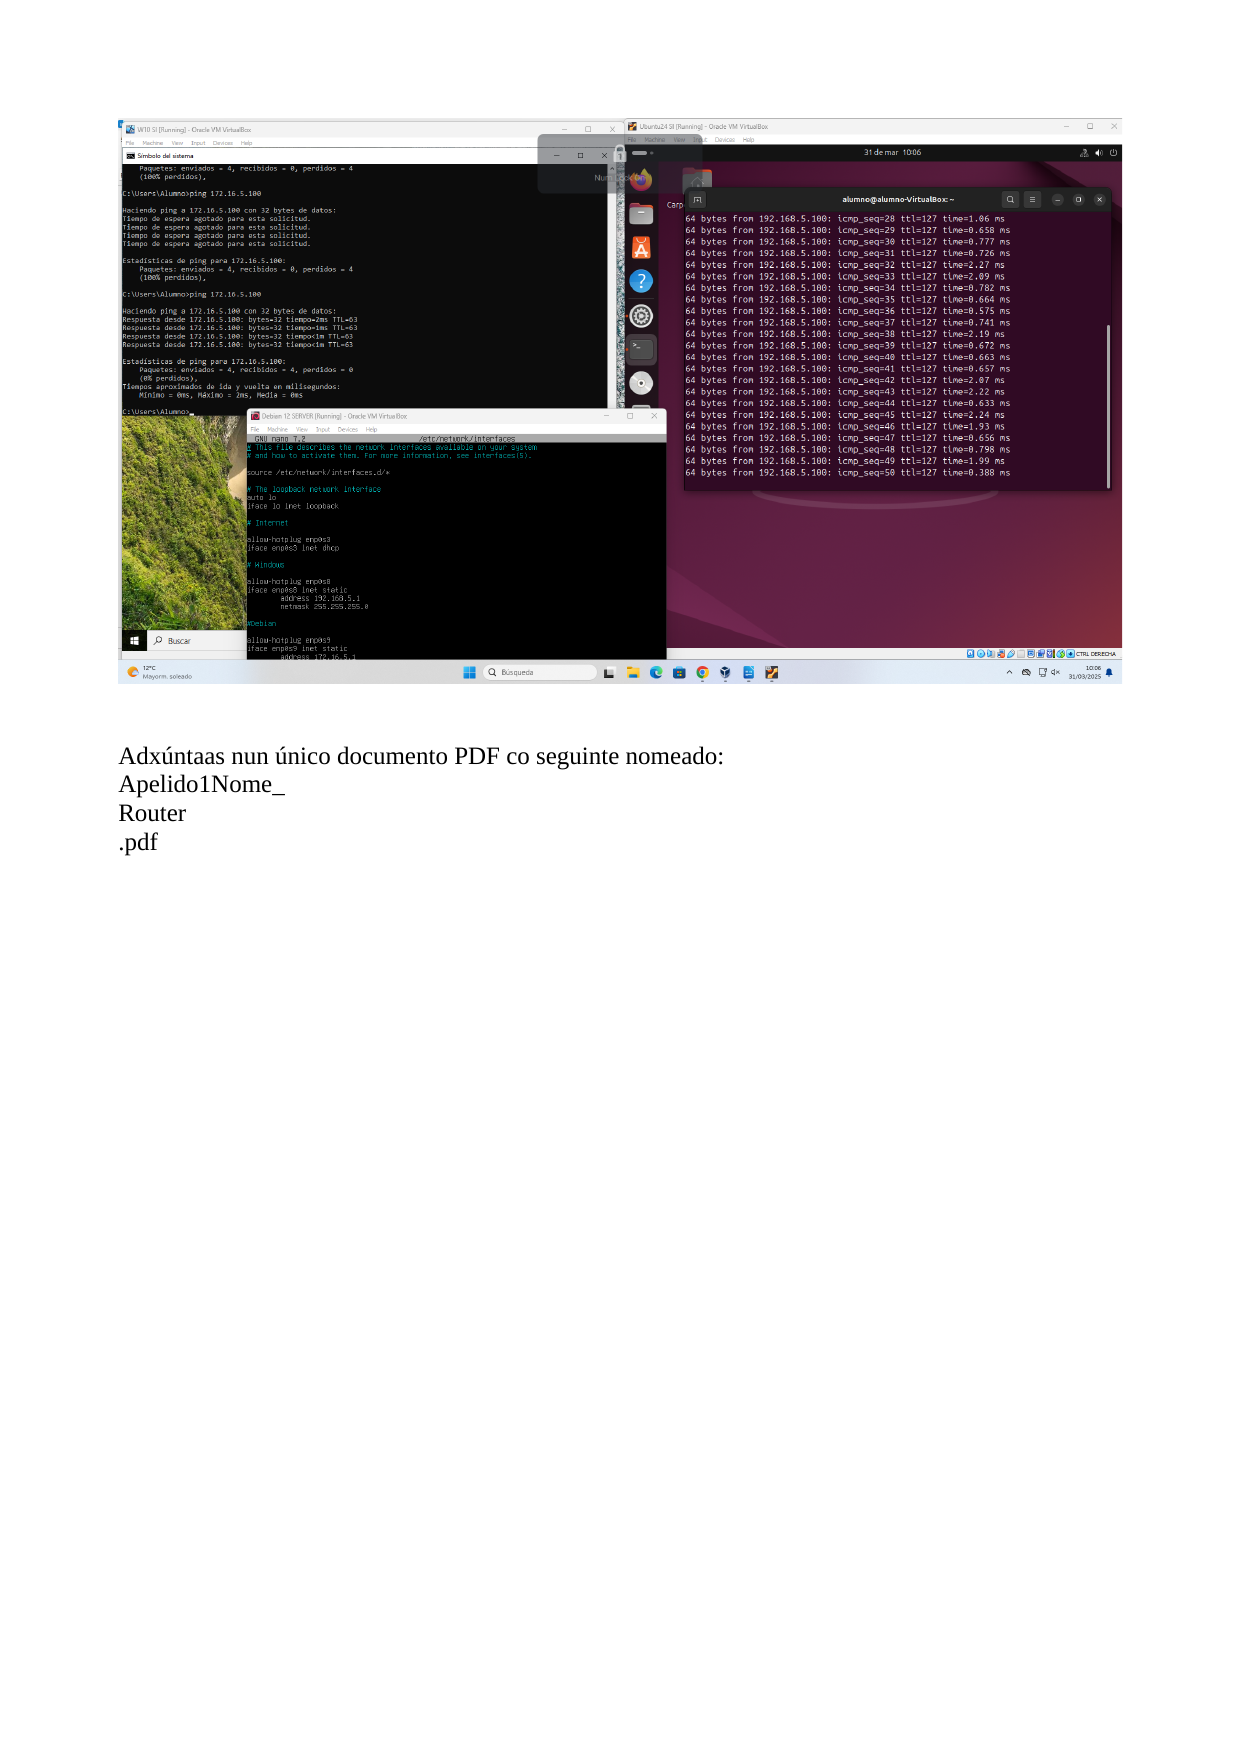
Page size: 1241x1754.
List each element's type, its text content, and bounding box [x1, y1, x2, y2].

picture [118, 118, 1123, 684]
text Router [118, 798, 1122, 827]
text Apelido1Nome_ [118, 769, 1122, 798]
text Adxúntaas nun único documento PDF co seguinte nomeado: [118, 741, 1122, 769]
text .pdf [118, 827, 1122, 856]
